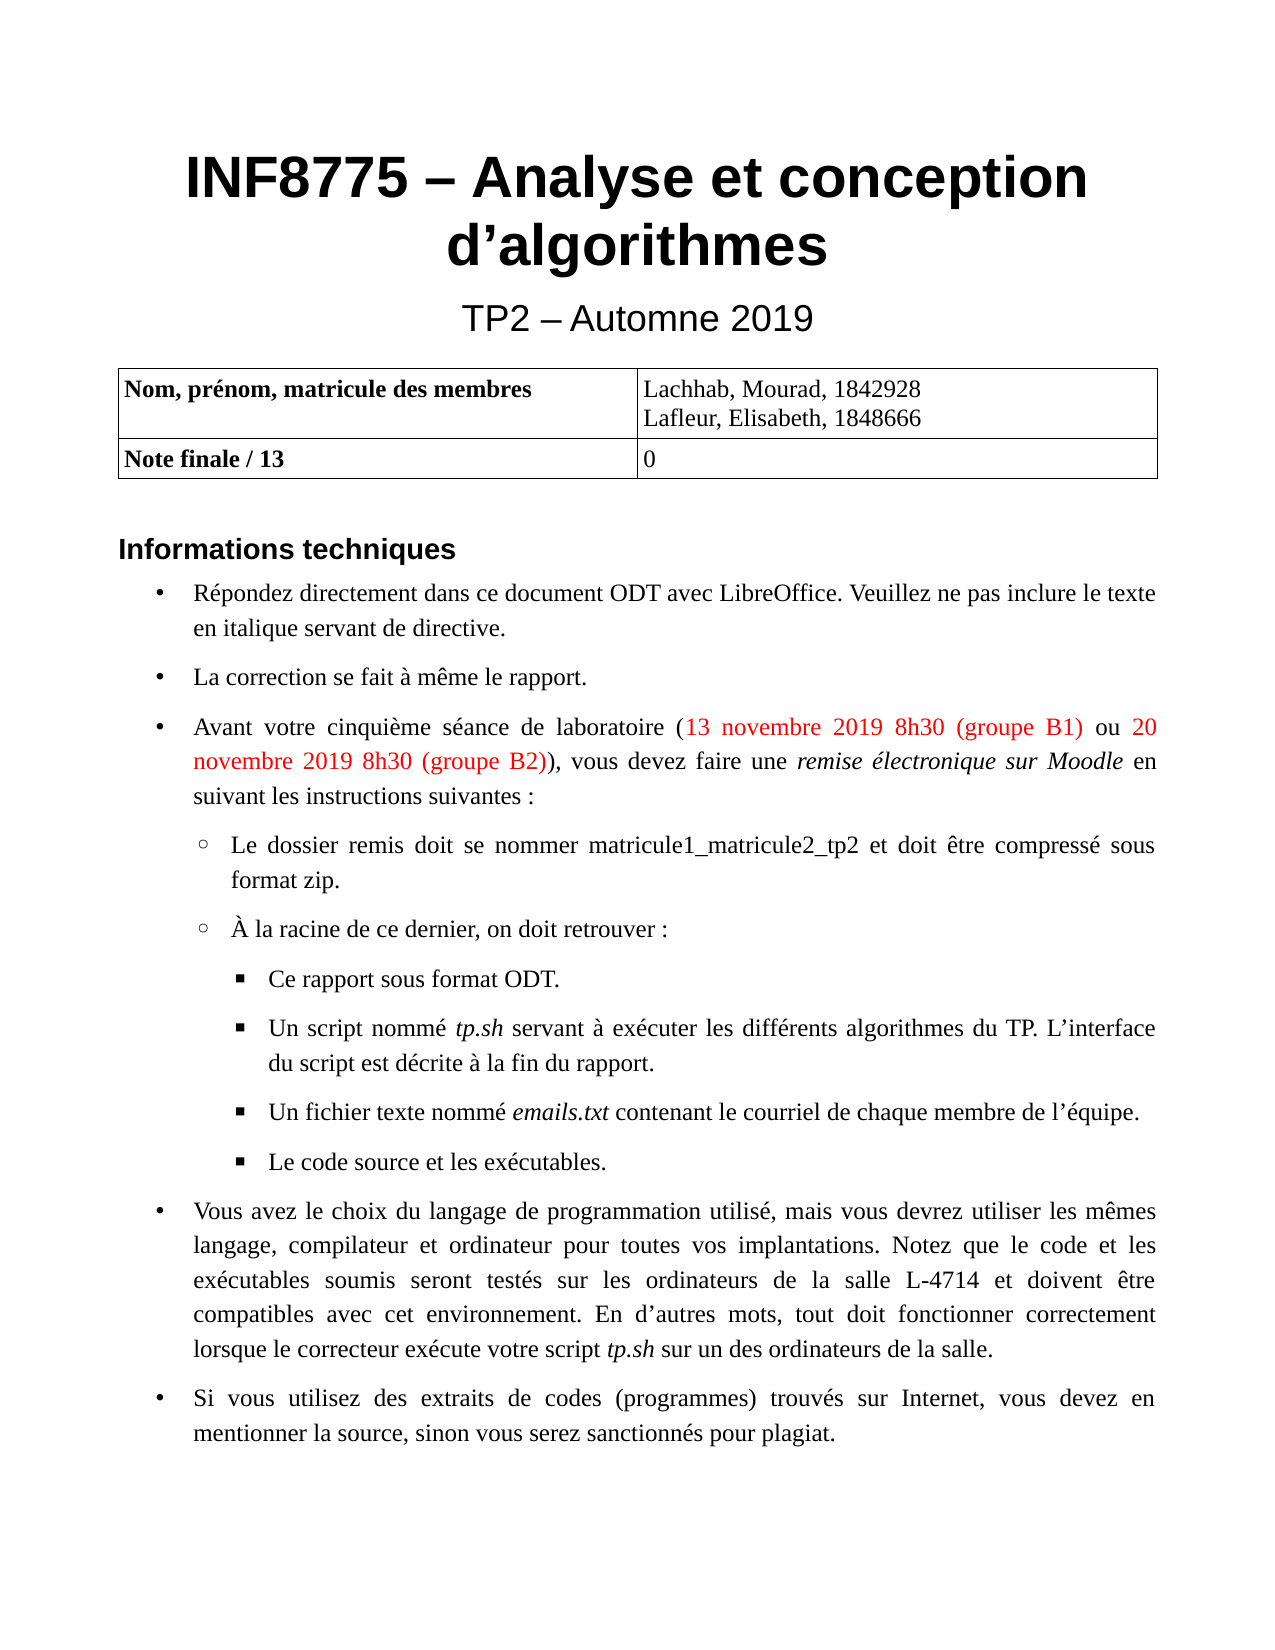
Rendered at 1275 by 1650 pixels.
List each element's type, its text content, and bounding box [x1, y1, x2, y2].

list La correction se fait à même le rapport. [156, 662, 1157, 691]
list Si vous utilisez des extraits de codes (programmes) trouvés sur Internet, vous devez en mentionner la source, sinon vous serez sanctionnés pour plagiat. [156, 1383, 1157, 1447]
table_cell 0 [638, 439, 1157, 478]
table_cell Note finale / 13 [119, 439, 637, 478]
list Un fichier texte nommé emails.txt contenant le courriel de chaque membre de l’équipe. [231, 1097, 1157, 1126]
list Avant votre cinquième séance de laboratoire (13 novembre 2019 8h30 (groupe B1) ou 20 novembre 2019 8h30 (groupe B2)), vous devez faire une remise électronique sur Moodle en suivant les instructions suivantes : [156, 712, 1157, 809]
list Un script nommé tp.sh servant à exécuter les différents algorithmes du TP. L’interface du script est décrite à la fin du rapport. [231, 1013, 1157, 1076]
list À la racine de ce dernier, on doit retrouver : [193, 914, 1157, 943]
list Vous avez le choix du langage de programmation utilisé, mais vous devrez utiliser les mêmes langage, compilateur et ordinateur pour toutes vos implantations. Notez que le code et les exécutables soumis seront testés sur les ordinateurs de la salle L-4714 et doivent être compatibles avec cet environnement. En d’autres mots, tout doit fonctionner correctement lorsque le correcteur exécute votre script tp.sh sur un des ordinateurs de la salle. [156, 1196, 1157, 1363]
table_header Lachhab, Mourad, 1842928 Lafleur, Elisabeth, 1848666 [638, 369, 1157, 437]
table_header Nom, prénom, matricule des membres [119, 369, 637, 437]
list Le dossier remis doit se nommer matricule1_matricule2_tp2 et doit être compressé sous format zip. [193, 830, 1157, 893]
list Le code source et les exécutables. [231, 1147, 1157, 1175]
subtitle Informations techniques [118, 532, 1157, 566]
title INF8775 – Analyse et conception d’algorithmes [118, 143, 1157, 277]
list Ce rapport sous format ODT. [231, 964, 1157, 992]
subtitle TP2 – Automne 2019 [118, 296, 1157, 339]
list Répondez directement dans ce document ODT avec LibreOffice. Veuillez ne pas inclure le texte en italique servant de directive. [156, 578, 1157, 642]
